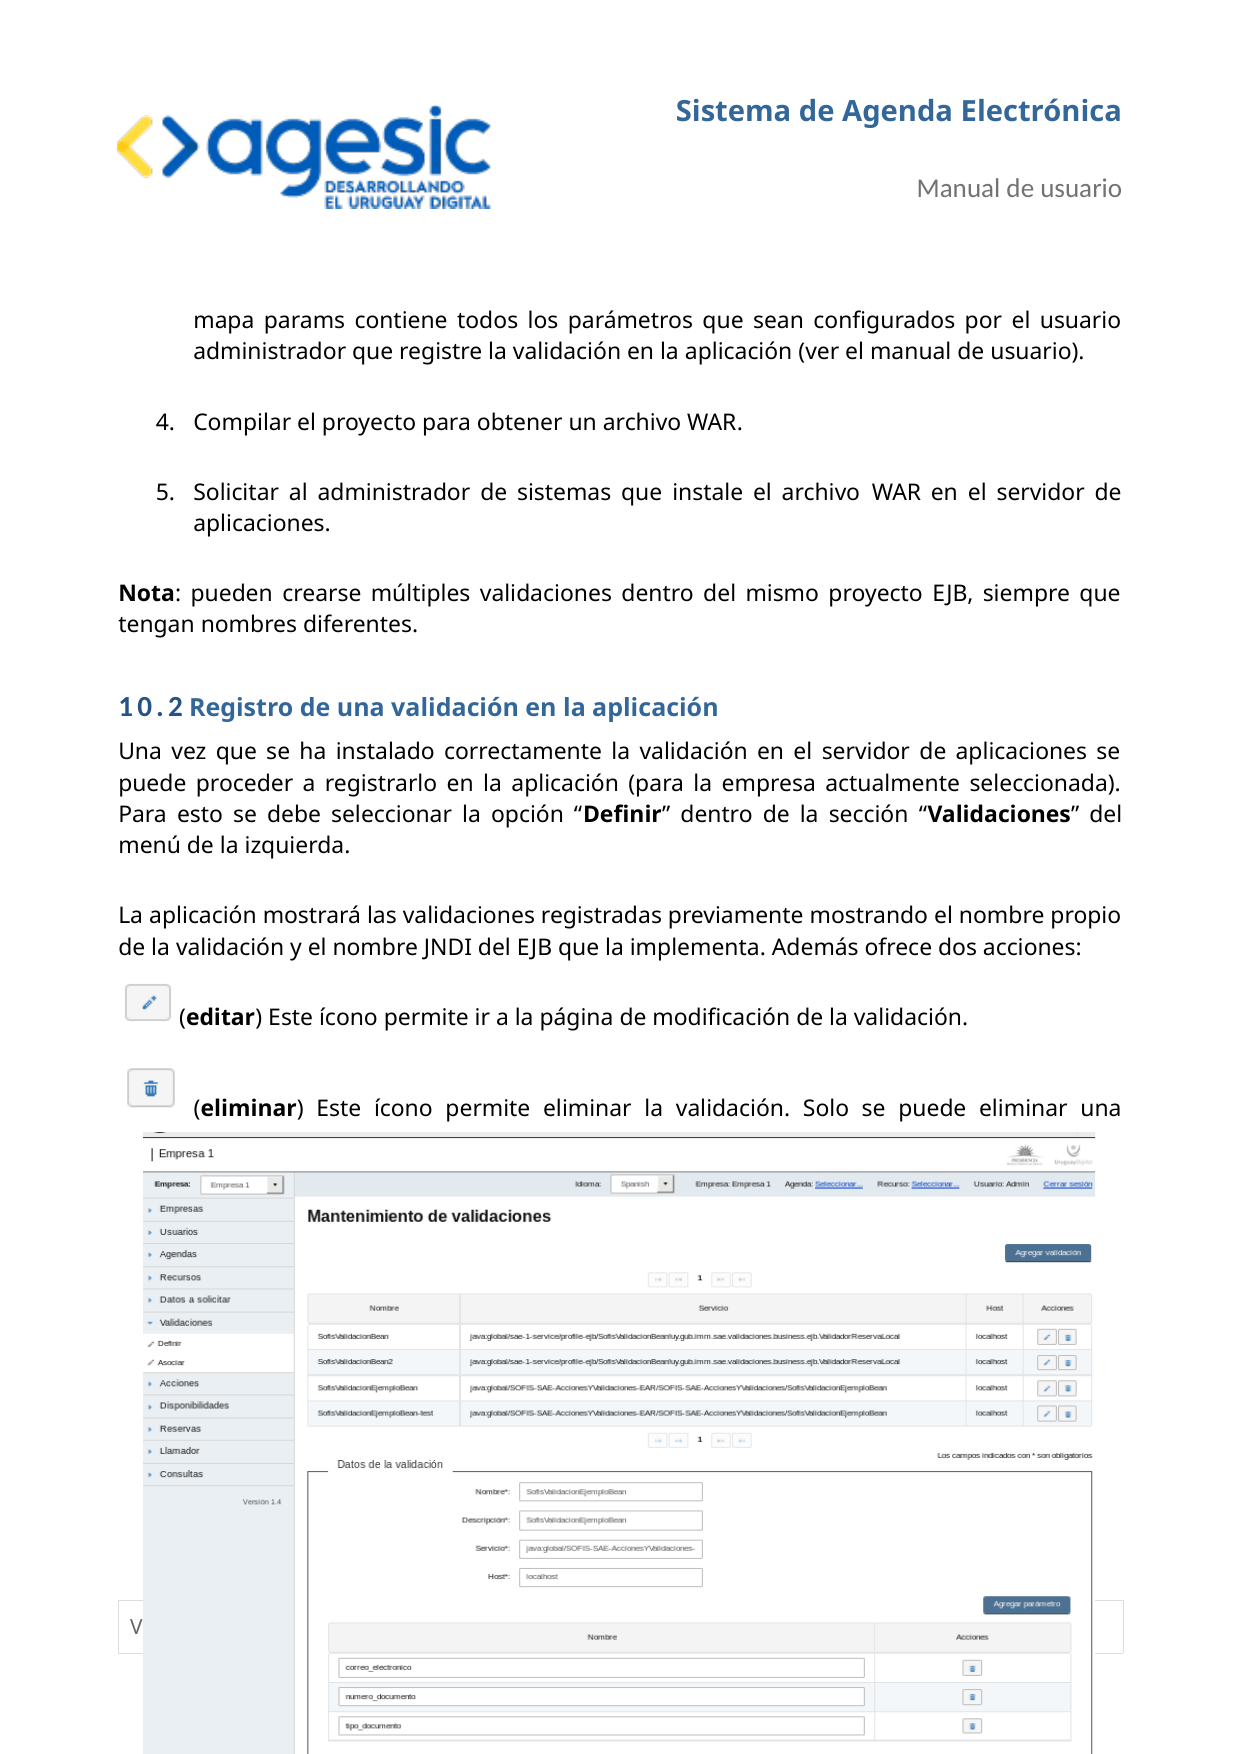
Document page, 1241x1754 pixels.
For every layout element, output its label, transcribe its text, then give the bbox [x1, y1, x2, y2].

text La aplicación mostrará las validaciones registradas previamente mostrando el nombre propio de la validación y el nombre JNDI del EJB que la implementa. Además ofrece dos acciones: [118, 899, 1122, 962]
list Compilar el proyecto para obtener un archivo WAR. [156, 406, 1122, 437]
list Solicitar al administrador de sistemas que instale el archivo WAR en el servidor de aplicaciones. [156, 476, 1122, 538]
text (eliminar) Este ícono permite eliminar la validación. Solo se puede eliminar una validación si no está asociada a ningún recurso. [118, 1092, 1122, 1154]
picture [121, 980, 173, 1024]
picture [116, 105, 492, 209]
subtitle Registro de una validación en la aplicación [118, 688, 1122, 723]
list mapa params contiene todos los parámetros que sean configurados por el usuario administrador que registre la validación en la aplicación (ver el manual de usuario). [156, 304, 1122, 367]
picture [143, 1132, 1096, 1754]
text (editar) Este ícono permite ir a la página de modificación de la validación. [118, 1001, 1122, 1053]
picture [123, 1065, 181, 1112]
text Nota: pueden crearse múltiples validaciones dentro del mismo proyecto EJB, siempre que tengan nombres diferentes. [118, 577, 1122, 640]
text Una vez que se ha instalado correctamente la validación en el servidor de aplicaciones se puede proceder a registrarlo en la aplicación (para la empresa actualmente seleccionada). Para esto se debe seleccionar la opción “Definir” dentro de la sección “Validaciones” del menú de la izquierda. [118, 735, 1122, 860]
